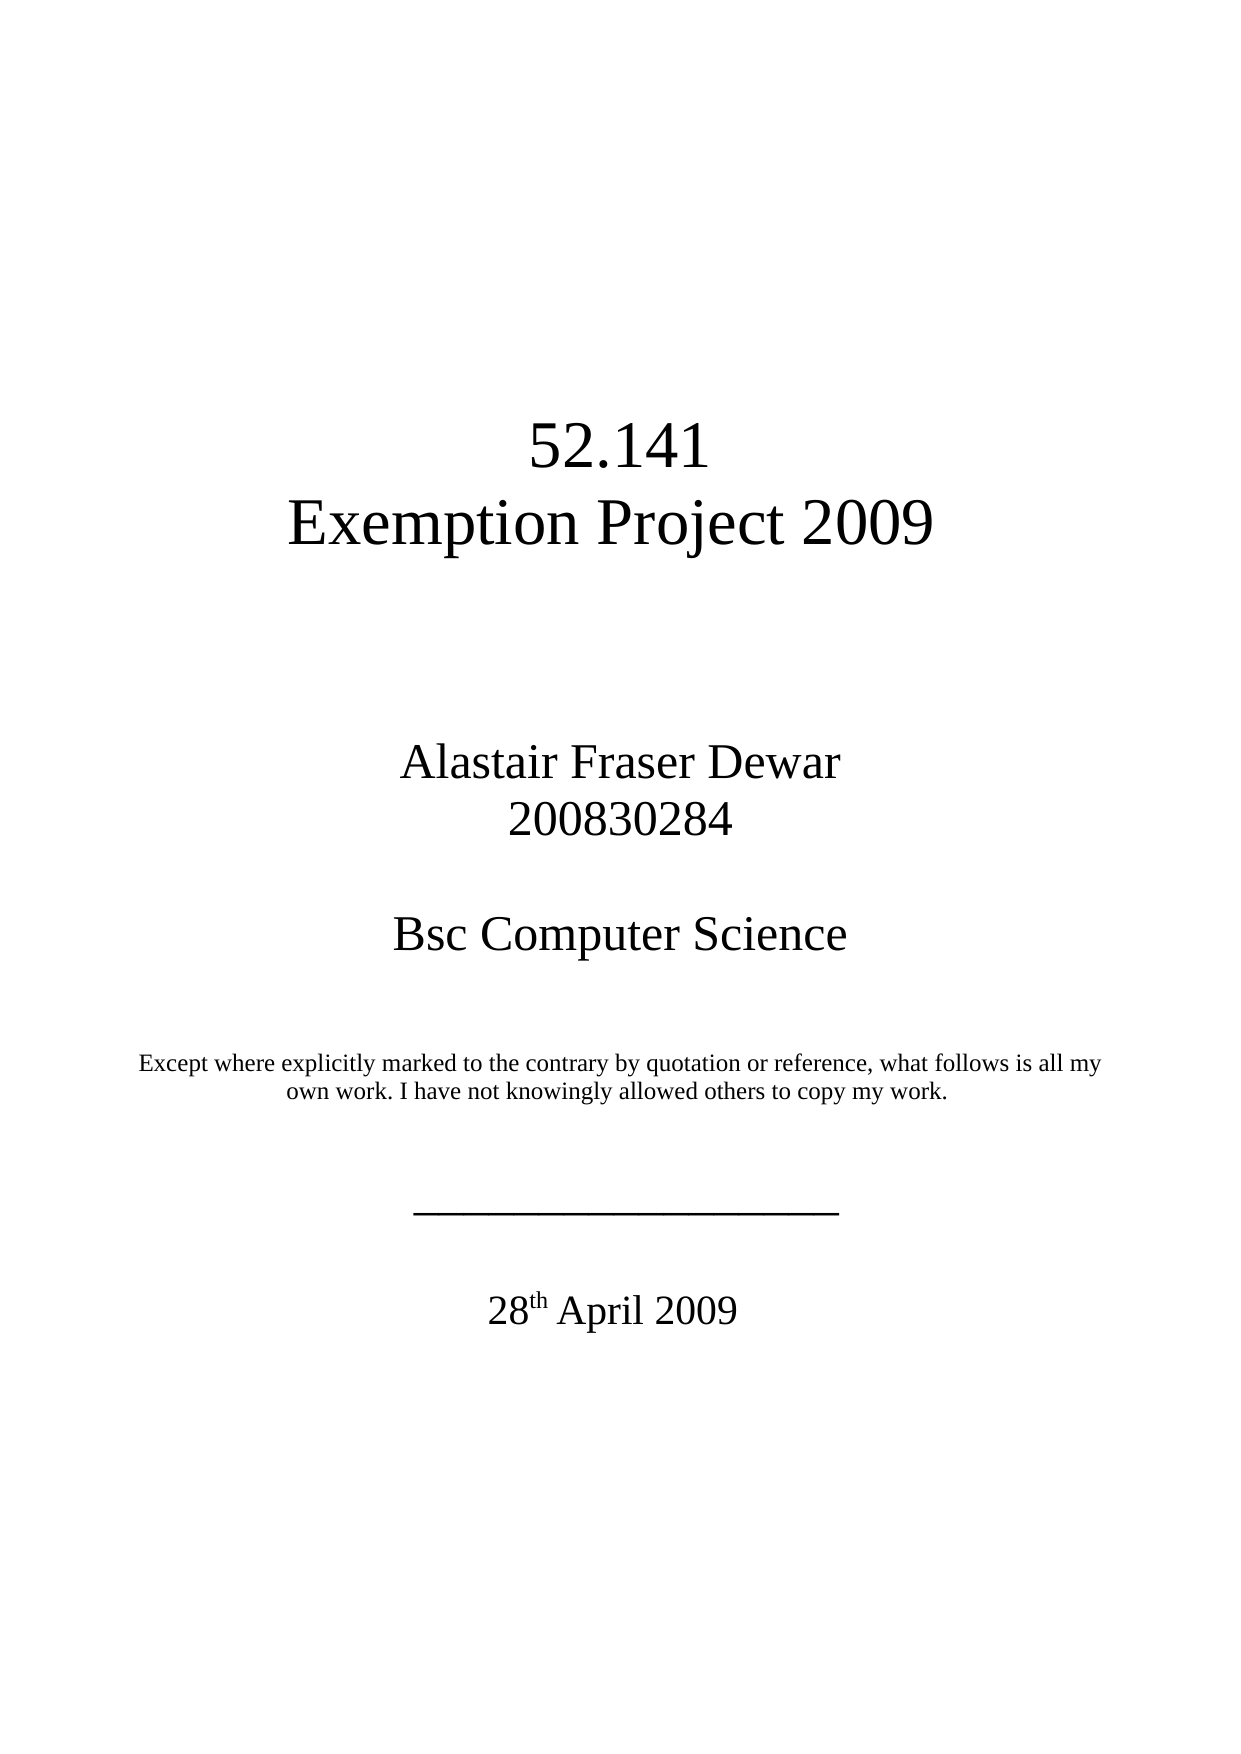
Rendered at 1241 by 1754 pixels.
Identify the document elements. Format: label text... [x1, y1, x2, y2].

text Alastair Fraser Dewar [118, 731, 1122, 789]
text 200830284 [118, 789, 1122, 846]
text _________________ [118, 1163, 1122, 1220]
text Exemption Project 2009 [118, 482, 1122, 559]
text 28th April 2009 [118, 1278, 1122, 1335]
text 52.141 [118, 406, 1122, 482]
text Bsc Computer Science [118, 904, 1122, 961]
text Except where explicitly marked to the contrary by quotation or reference, what follows is all my own work. I have not knowingly allowed others to copy my work. [118, 1048, 1122, 1105]
